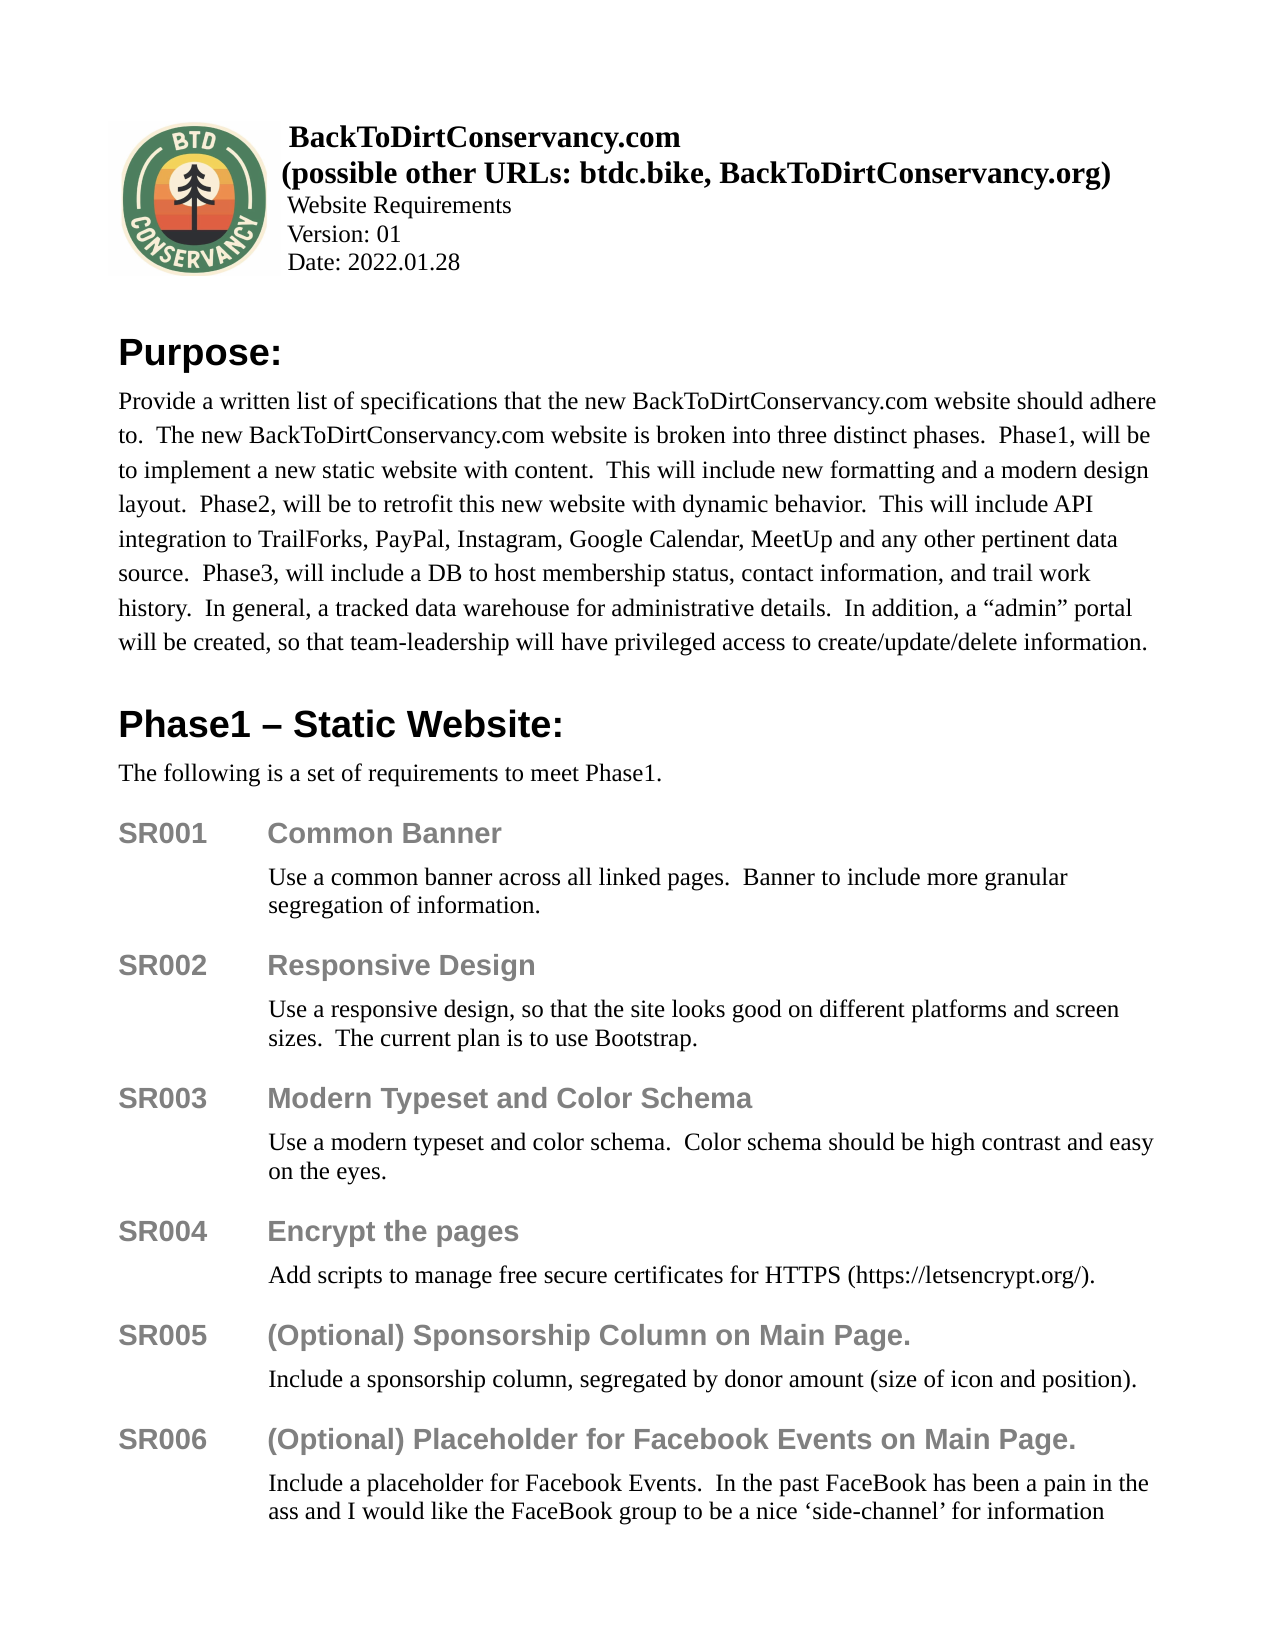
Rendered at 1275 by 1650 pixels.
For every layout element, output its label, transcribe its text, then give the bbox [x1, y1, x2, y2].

text (possible other URLs: btdc.bike, BackToDirtConservancy.org) [282, 154, 1157, 190]
text Version: 01 [282, 219, 1157, 247]
subtitle Phase1 – Static Website: [118, 702, 1157, 745]
text The following is a set of requirements to meet Phase1. [118, 758, 1157, 786]
subtitle SR006 (Optional) Placeholder for Facebook Events on Main Page. [118, 1422, 1157, 1455]
subtitle SR005 (Optional) Sponsorship Column on Main Page. [118, 1318, 1157, 1351]
subtitle SR004 Encrypt the pages [118, 1214, 1157, 1247]
subtitle SR001 Common Banner [118, 816, 1157, 849]
text Include a placeholder for Facebook Events. In the past FaceBook has been a pain in the ass and I would like the FaceBook group to be a nice ‘side-channel’ for information [118, 1468, 1157, 1525]
text Use a common banner across all linked pages. Banner to include more granular segregation of information. [118, 862, 1157, 919]
text Provide a written list of specifications that the new BackToDirtConservancy.com website should adhere to. The new BackToDirtConservancy.com website is broken into three distinct phases. Phase1, will be to implement a new static website with content. This will include new formatting and a modern design layout. Phase2, will be to retrofit this new website with dynamic behavior. This will include API integration to TrailForks, PayPal, Instagram, Google Calendar, MeetUp and any other pertinent data source. Phase3, will include a DB to host membership status, contact information, and trail work history. In general, a tracked data warehouse for administrative details. In addition, a “admin” portal will be created, so that team-leadership will have privileged access to create/update/delete information. [118, 386, 1157, 656]
subtitle SR002 Responsive Design [118, 948, 1157, 982]
text Include a sponsorship column, segregated by donor amount (size of icon and position). [118, 1364, 1157, 1392]
text Date: 2022.01.28 [282, 247, 1157, 276]
picture [107, 121, 282, 276]
text BackToDirtConservancy.com [118, 118, 1157, 154]
subtitle Purpose: [118, 330, 1157, 374]
text Add scripts to manage free secure certificates for HTTPS (https://letsencrypt.org/). [118, 1260, 1157, 1288]
text Use a modern typeset and color schema. Color schema should be high contrast and easy on the eyes. [118, 1127, 1157, 1184]
text Website Requirements [282, 190, 1157, 219]
subtitle SR003 Modern Typeset and Color Schema [118, 1081, 1157, 1114]
text Use a responsive design, so that the site looks good on different platforms and screen sizes. The current plan is to use Bootstrap. [118, 994, 1157, 1052]
